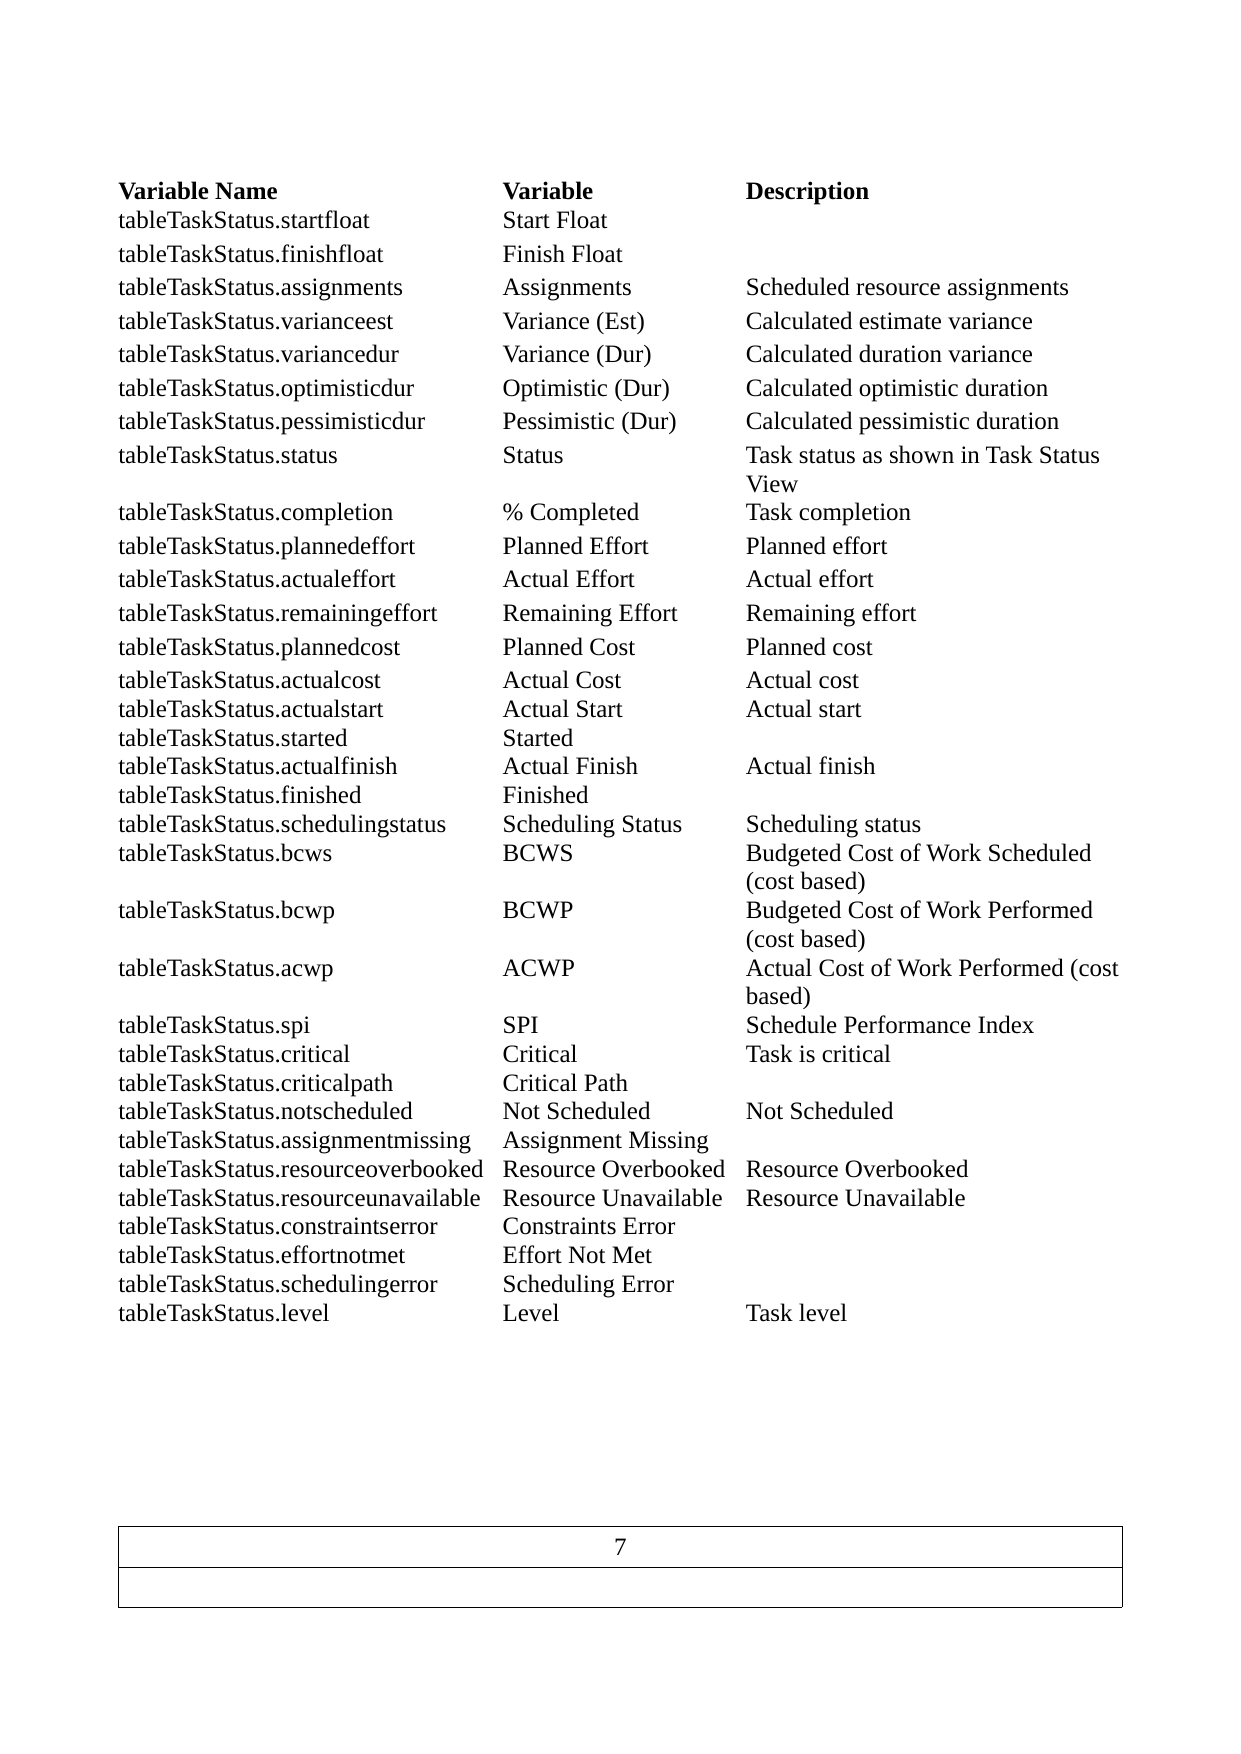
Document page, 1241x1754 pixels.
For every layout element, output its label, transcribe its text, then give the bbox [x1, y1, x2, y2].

table_cell [746, 205, 1123, 239]
table_cell ﻿tableTaskStatus.startfloat [118, 205, 502, 239]
table_cell BCWS [503, 838, 746, 895]
table_cell [746, 780, 1123, 809]
table_cell Actual finish [746, 751, 1123, 780]
table_cell Budgeted Cost of Work Performed (cost based) [746, 895, 1123, 953]
table_cell Scheduling status [746, 809, 1123, 838]
table_cell ACWP [503, 953, 746, 1010]
table_cell Planned Cost [503, 632, 746, 665]
table_cell ﻿tableTaskStatus.completion [118, 498, 502, 531]
table_cell Start Float [503, 205, 746, 239]
table_cell Resource Unavailable [503, 1183, 746, 1211]
table_cell Variance (Est) [503, 306, 746, 339]
table_cell tableTaskStatus.notscheduled [118, 1096, 502, 1125]
table_cell Actual start [746, 694, 1123, 723]
table_cell tableTaskStatus.resourceoverbooked [118, 1154, 502, 1183]
table_cell tableTaskStatus.effortnotmet [118, 1240, 502, 1269]
table_cell [746, 1125, 1123, 1154]
table_cell Actual Finish [503, 751, 746, 780]
table_cell Calculated duration variance [746, 339, 1123, 373]
table_cell Status [503, 440, 746, 497]
table_cell ﻿tableTaskStatus.actualeffort [118, 565, 502, 598]
table_cell Remaining effort [746, 598, 1123, 632]
table_cell Budgeted Cost of Work Scheduled (cost based) [746, 838, 1123, 895]
table_cell tableTaskStatus.spi [118, 1010, 502, 1039]
table_cell ﻿tableTaskStatus.optimisticdur [118, 373, 502, 406]
table_cell Not Scheduled [503, 1096, 746, 1125]
table_cell tableTaskStatus.finished [118, 780, 502, 809]
table_cell Assignment Missing [503, 1125, 746, 1154]
table_cell tableTaskStatus.level [118, 1298, 502, 1326]
table_cell Level [503, 1298, 746, 1326]
table_cell ﻿tableTaskStatus.variancedur [118, 339, 502, 373]
table_cell Calculated optimistic duration [746, 373, 1123, 406]
table_cell tableTaskStatus.resourceunavailable [118, 1183, 502, 1211]
table_cell Finish Float [503, 239, 746, 272]
table_cell Variance (Dur) [503, 339, 746, 373]
table_cell Critical Path [503, 1068, 746, 1096]
table_cell Scheduling Error [503, 1269, 746, 1298]
table_cell Planned Effort [503, 531, 746, 564]
table_cell Task status as shown in Task Status View [746, 440, 1123, 497]
table_header Description [746, 176, 1123, 205]
table_cell % Completed [503, 498, 746, 531]
table_cell Started [503, 723, 746, 751]
table_header Variable [503, 176, 746, 205]
table_cell Optimistic (Dur) [503, 373, 746, 406]
table_cell Constraints Error [503, 1211, 746, 1240]
table_cell Actual Cost of Work Performed (cost based) [746, 953, 1123, 1010]
table_cell Assignments [503, 272, 746, 306]
table_cell Schedule Performance Index [746, 1010, 1123, 1039]
table_cell Scheduling Status [503, 809, 746, 838]
table_cell Resource Unavailable [746, 1183, 1123, 1211]
table_cell Actual Cost [503, 665, 746, 694]
table_cell tableTaskStatus.schedulingstatus [118, 809, 502, 838]
table_cell ﻿tableTaskStatus.finishfloat [118, 239, 502, 272]
table_cell ﻿tableTaskStatus.assignments [118, 272, 502, 306]
table_cell tableTaskStatus.schedulingerror [118, 1269, 502, 1298]
table_cell Effort Not Met [503, 1240, 746, 1269]
table_cell Resource Overbooked [746, 1154, 1123, 1183]
table_cell tableTaskStatus.assignmentmissing [118, 1125, 502, 1154]
table_cell Pessimistic (Dur) [503, 406, 746, 440]
table_cell Actual Effort [503, 565, 746, 598]
table_cell Planned effort [746, 531, 1123, 564]
table_cell Calculated estimate variance [746, 306, 1123, 339]
table_cell [746, 1211, 1123, 1240]
table_cell tableTaskStatus.actualcost [118, 665, 502, 694]
table_header Variable Name [118, 176, 502, 205]
table_cell [746, 1240, 1123, 1269]
table_cell BCWP [503, 895, 746, 953]
table_cell SPI [503, 1010, 746, 1039]
table_cell ﻿tableTaskStatus.varianceest [118, 306, 502, 339]
table_cell Task is critical [746, 1039, 1123, 1068]
table_cell Remaining Effort [503, 598, 746, 632]
table_cell Resource Overbooked [503, 1154, 746, 1183]
table_cell Task level [746, 1298, 1123, 1326]
table_cell Actual effort [746, 565, 1123, 598]
table_cell ﻿tableTaskStatus.pessimisticdur [118, 406, 502, 440]
table_cell [746, 723, 1123, 751]
table_cell Actual Start [503, 694, 746, 723]
table_cell tableTaskStatus.constraintserror [118, 1211, 502, 1240]
table_cell [746, 239, 1123, 272]
table_cell tableTaskStatus.acwp [118, 953, 502, 1010]
table_cell ﻿tableTaskStatus.plannedcost [118, 632, 502, 665]
table_cell tableTaskStatus.bcwp [118, 895, 502, 953]
table_cell tableTaskStatus.actualfinish [118, 751, 502, 780]
table_cell Critical [503, 1039, 746, 1068]
table_cell Actual cost [746, 665, 1123, 694]
table_cell Scheduled resource assignments [746, 272, 1123, 306]
table_cell ﻿tableTaskStatus.plannedeffort [118, 531, 502, 564]
table_cell Planned cost [746, 632, 1123, 665]
table_cell tableTaskStatus.bcws [118, 838, 502, 895]
table_cell Task completion [746, 498, 1123, 531]
table_cell Not Scheduled [746, 1096, 1123, 1125]
table_cell Calculated pessimistic duration [746, 406, 1123, 440]
table_cell Finished [503, 780, 746, 809]
table_cell tableTaskStatus.started [118, 723, 502, 751]
table_cell [746, 1068, 1123, 1096]
table_cell ﻿tableTaskStatus.remainingeffort [118, 598, 502, 632]
table_cell tableTaskStatus.critical [118, 1039, 502, 1068]
table_cell tableTaskStatus.criticalpath [118, 1068, 502, 1096]
table_cell [746, 1269, 1123, 1298]
table_cell tableTaskStatus.actualstart [118, 694, 502, 723]
table_cell ﻿tableTaskStatus.status [118, 440, 502, 497]
